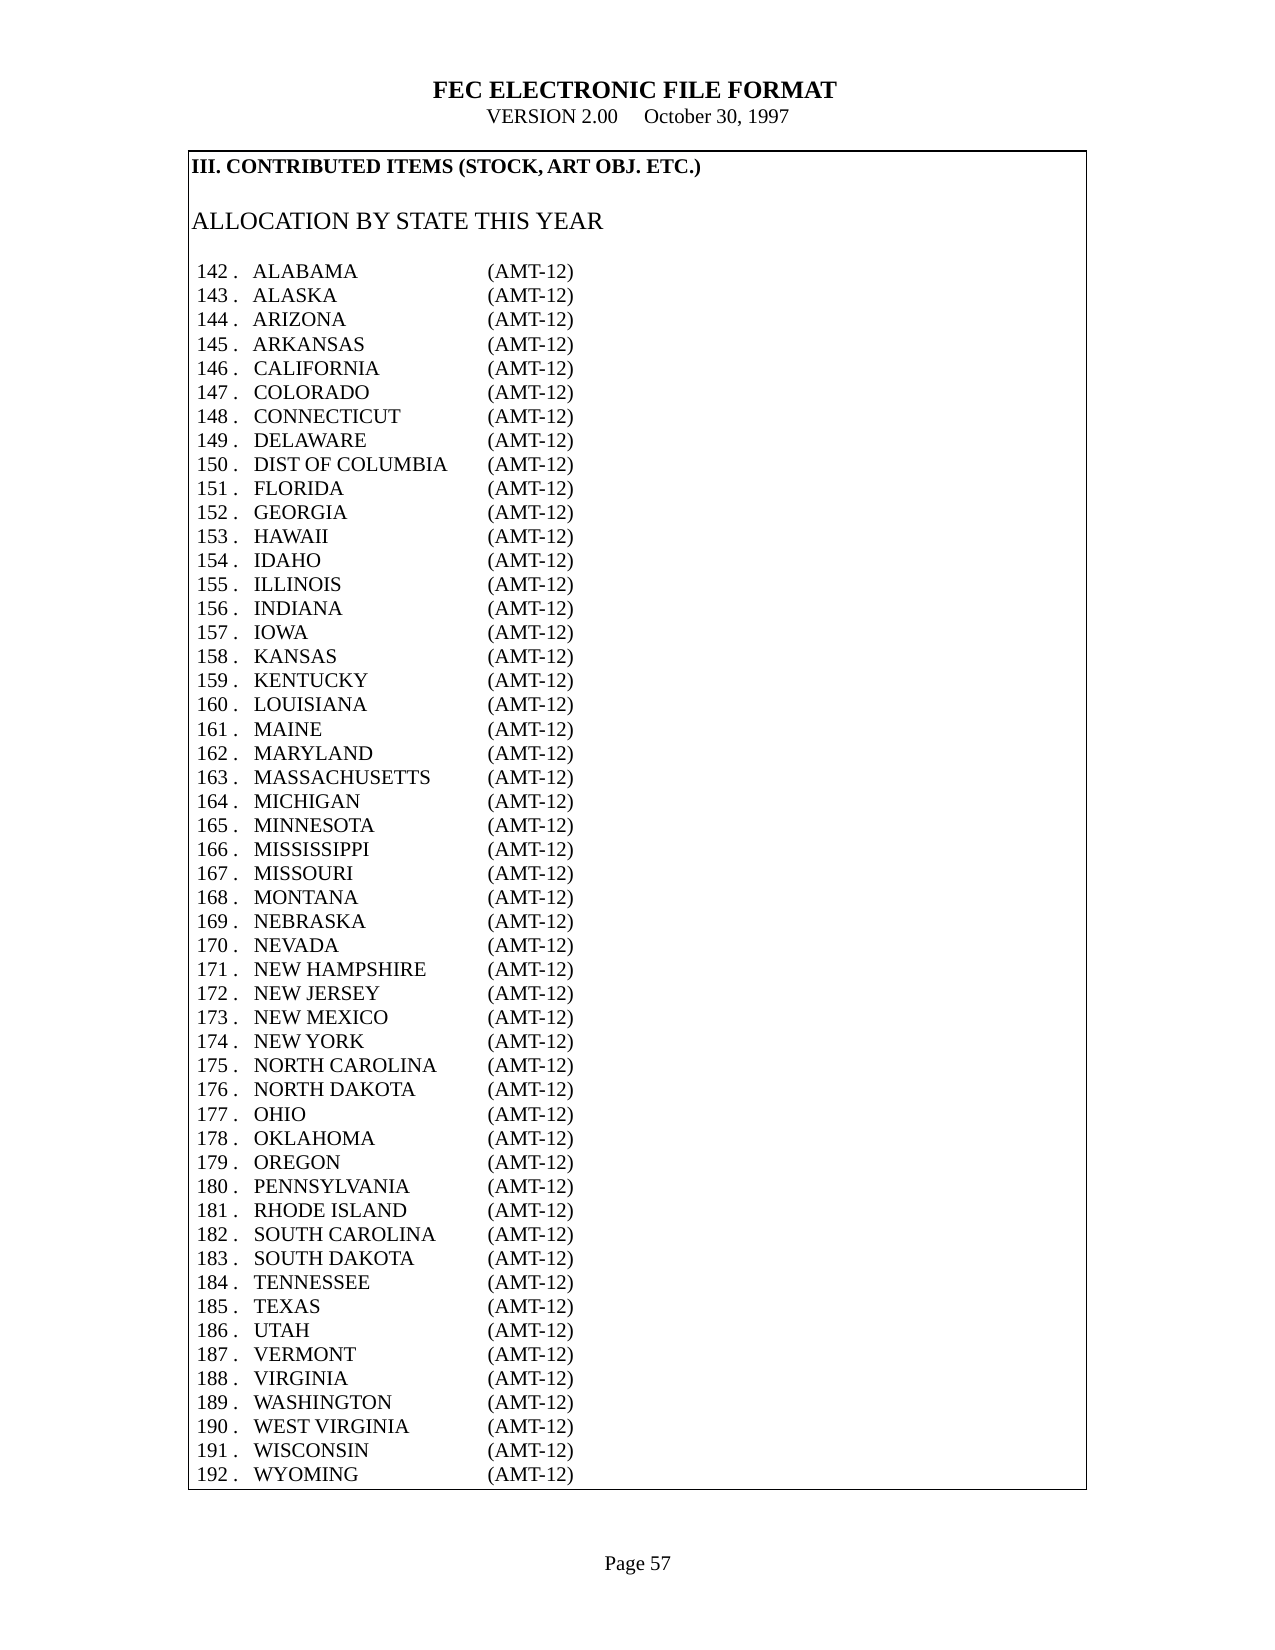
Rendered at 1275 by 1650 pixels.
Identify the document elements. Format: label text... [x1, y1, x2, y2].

text 146 . CALIFORNIA (AMT-12) [189, 352, 1086, 376]
text 172 . NEW JERSEY (AMT-12) [189, 977, 1086, 1002]
text ALLOCATION BY STATE THIS YEAR [189, 203, 1086, 235]
text 164 . MICHIGAN (AMT-12) [189, 785, 1086, 809]
text 179 . OREGON (AMT-12) [189, 1146, 1086, 1170]
text 157 . IOWA (AMT-12) [189, 617, 1086, 641]
text 180 . PENNSYLVANIA (AMT-12) [189, 1170, 1086, 1194]
text 168 . MONTANA (AMT-12) [189, 881, 1086, 905]
text 175 . NORTH CAROLINA (AMT-12) [189, 1050, 1086, 1074]
text 173 . NEW MEXICO (AMT-12) [189, 1002, 1086, 1026]
text 166 . MISSISSIPPI (AMT-12) [189, 833, 1086, 857]
text 186 . UTAH (AMT-12) [189, 1314, 1086, 1338]
text 178 . OKLAHOMA (AMT-12) [189, 1122, 1086, 1146]
text 181 . RHODE ISLAND (AMT-12) [189, 1194, 1086, 1218]
text 163 . MASSACHUSETTS (AMT-12) [189, 761, 1086, 785]
text 167 . MISSOURI (AMT-12) [189, 857, 1086, 881]
text 144 . ARIZONA (AMT-12) [189, 304, 1086, 328]
text 145 . ARKANSAS (AMT-12) [189, 328, 1086, 352]
text 177 . OHIO (AMT-12) [189, 1098, 1086, 1122]
text 185 . TEXAS (AMT-12) [189, 1290, 1086, 1314]
text 148 . CONNECTICUT (AMT-12) [189, 400, 1086, 424]
text 187 . VERMONT (AMT-12) [189, 1338, 1086, 1362]
text 142 . ALABAMA (AMT-12) [189, 256, 1086, 280]
text 150 . DIST OF COLUMBIA (AMT-12) [189, 448, 1086, 472]
text 171 . NEW HAMPSHIRE (AMT-12) [189, 953, 1086, 977]
text 192 . WYOMING (AMT-12) [189, 1459, 1086, 1489]
text 160 . LOUISIANA (AMT-12) [189, 689, 1086, 713]
text 191 . WISCONSIN (AMT-12) [189, 1435, 1086, 1459]
text 154 . IDAHO (AMT-12) [189, 544, 1086, 568]
text 151 . FLORIDA (AMT-12) [189, 472, 1086, 496]
text 156 . INDIANA (AMT-12) [189, 592, 1086, 617]
text 169 . NEBRASKA (AMT-12) [189, 905, 1086, 929]
text 149 . DELAWARE (AMT-12) [189, 424, 1086, 448]
text 184 . TENNESSEE (AMT-12) [189, 1266, 1086, 1290]
text 189 . WASHINGTON (AMT-12) [189, 1387, 1086, 1411]
text 147 . COLORADO (AMT-12) [189, 376, 1086, 400]
text 183 . SOUTH DAKOTA (AMT-12) [189, 1242, 1086, 1266]
text 152 . GEORGIA (AMT-12) [189, 496, 1086, 520]
text 143 . ALASKA (AMT-12) [189, 280, 1086, 304]
text 153 . HAWAII (AMT-12) [189, 520, 1086, 544]
text 170 . NEVADA (AMT-12) [189, 929, 1086, 953]
text III. CONTRIBUTED ITEMS (STOCK, ART OBJ. ETC.) [189, 152, 1086, 178]
text 182 . SOUTH CAROLINA (AMT-12) [189, 1218, 1086, 1242]
text 176 . NORTH DAKOTA (AMT-12) [189, 1074, 1086, 1098]
text 174 . NEW YORK (AMT-12) [189, 1026, 1086, 1050]
text 162 . MARYLAND (AMT-12) [189, 737, 1086, 761]
text 188 . VIRGINIA (AMT-12) [189, 1362, 1086, 1387]
text 190 . WEST VIRGINIA (AMT-12) [189, 1411, 1086, 1435]
text 158 . KANSAS (AMT-12) [189, 641, 1086, 665]
text 155 . ILLINOIS (AMT-12) [189, 568, 1086, 592]
text 165 . MINNESOTA (AMT-12) [189, 809, 1086, 833]
text 159 . KENTUCKY (AMT-12) [189, 665, 1086, 689]
text 161 . MAINE (AMT-12) [189, 713, 1086, 737]
